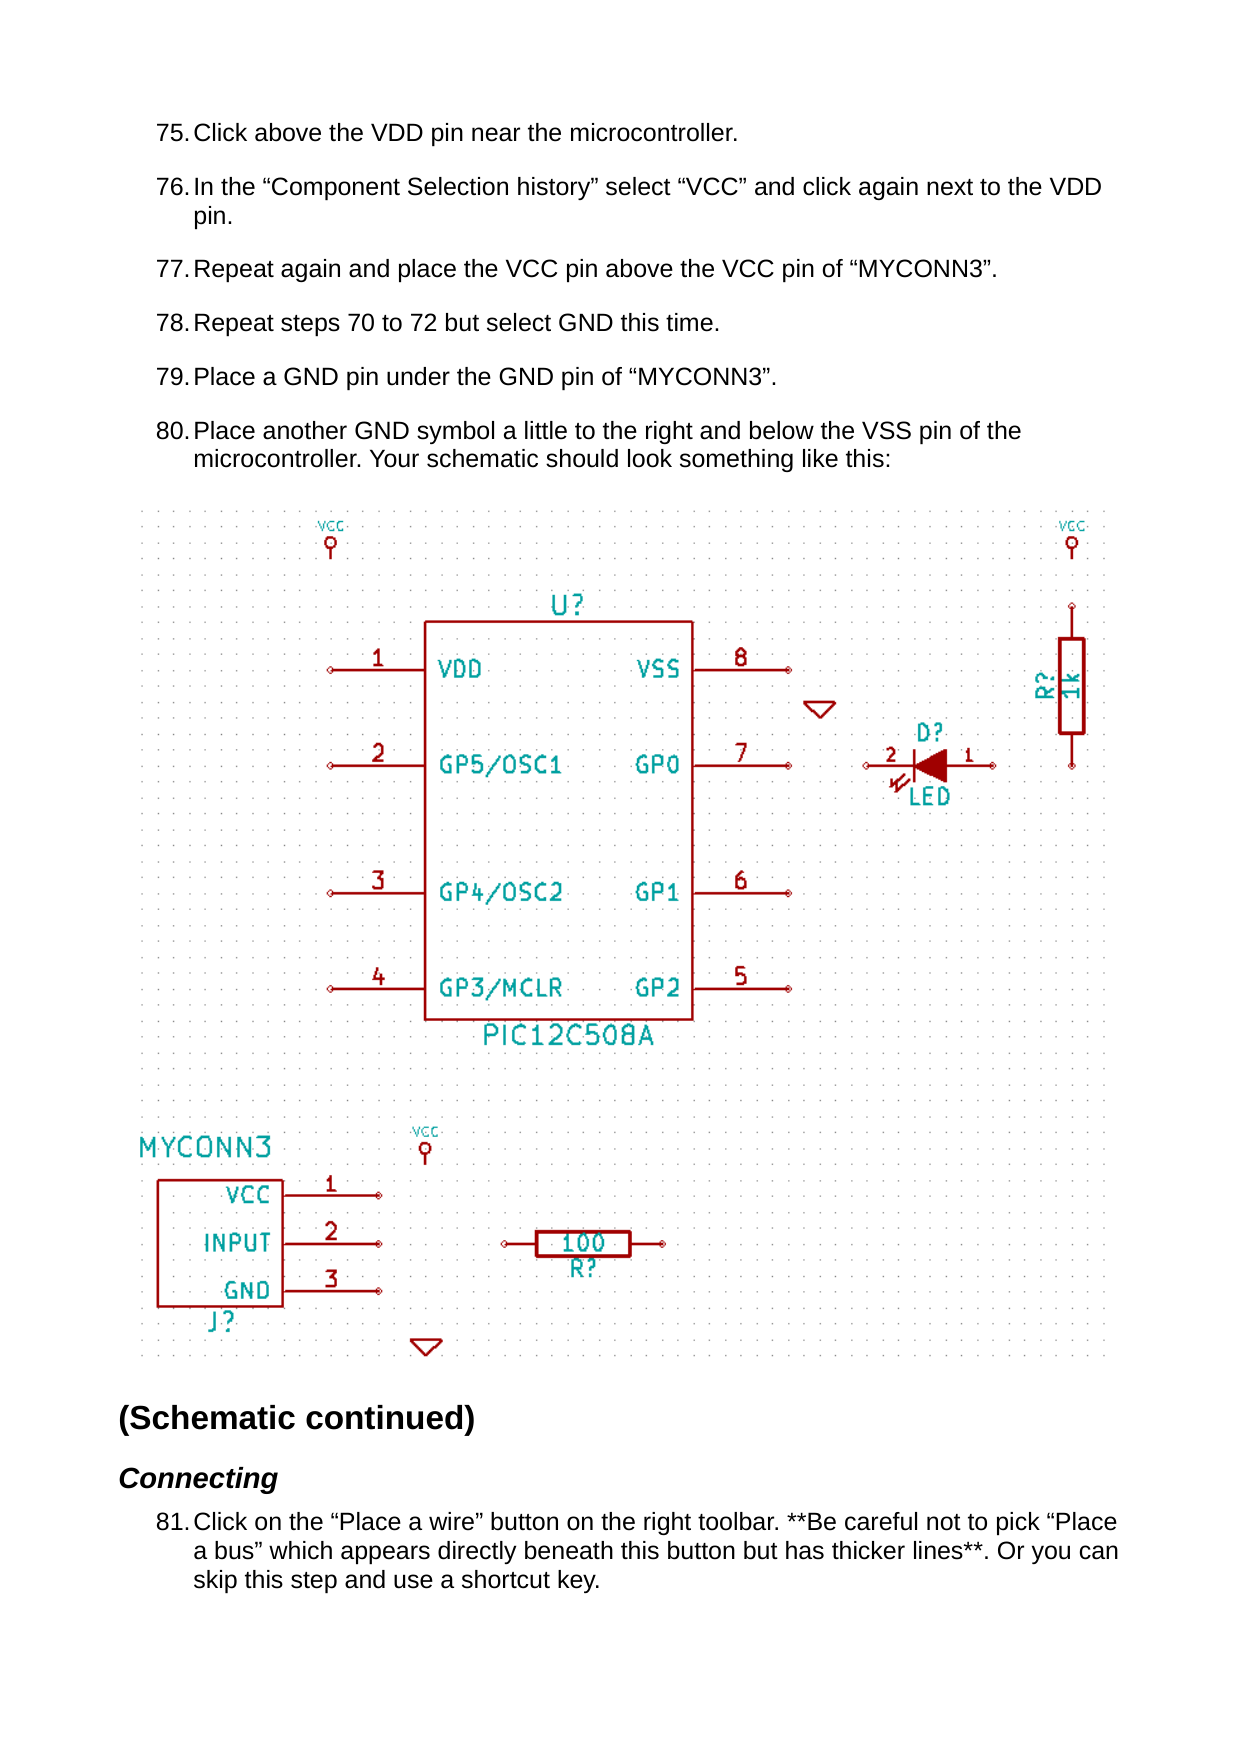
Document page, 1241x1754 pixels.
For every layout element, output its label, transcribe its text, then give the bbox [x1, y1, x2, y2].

list Click above the VDD pin near the microcontroller. [156, 118, 1122, 147]
list Click on the “Place a wire” button on the right toolbar. **Be careful not to pick “Place a bus” which appears directly beneath this button but has thicker lines**. Or you can skip this step and use a shortcut key. [156, 1507, 1122, 1593]
subtitle Connecting [118, 1461, 1122, 1495]
list Place a GND pin under the GND pin of “MYCONN3”. [156, 362, 1122, 391]
list Repeat again and place the VCC pin above the VCC pin of “MYCONN3”. [156, 254, 1122, 283]
list Place another GND symbol a little to the right and below the VSS pin of the microcontroller. Your schematic should look something like this: [156, 416, 1122, 473]
list Repeat steps 70 to 72 but select GND this time. [156, 308, 1122, 337]
list In the “Component Selection history” select “VCC” and click again next to the VDD pin. [156, 172, 1122, 229]
picture [134, 507, 1105, 1364]
subtitle (Schematic continued) [118, 1398, 1122, 1436]
